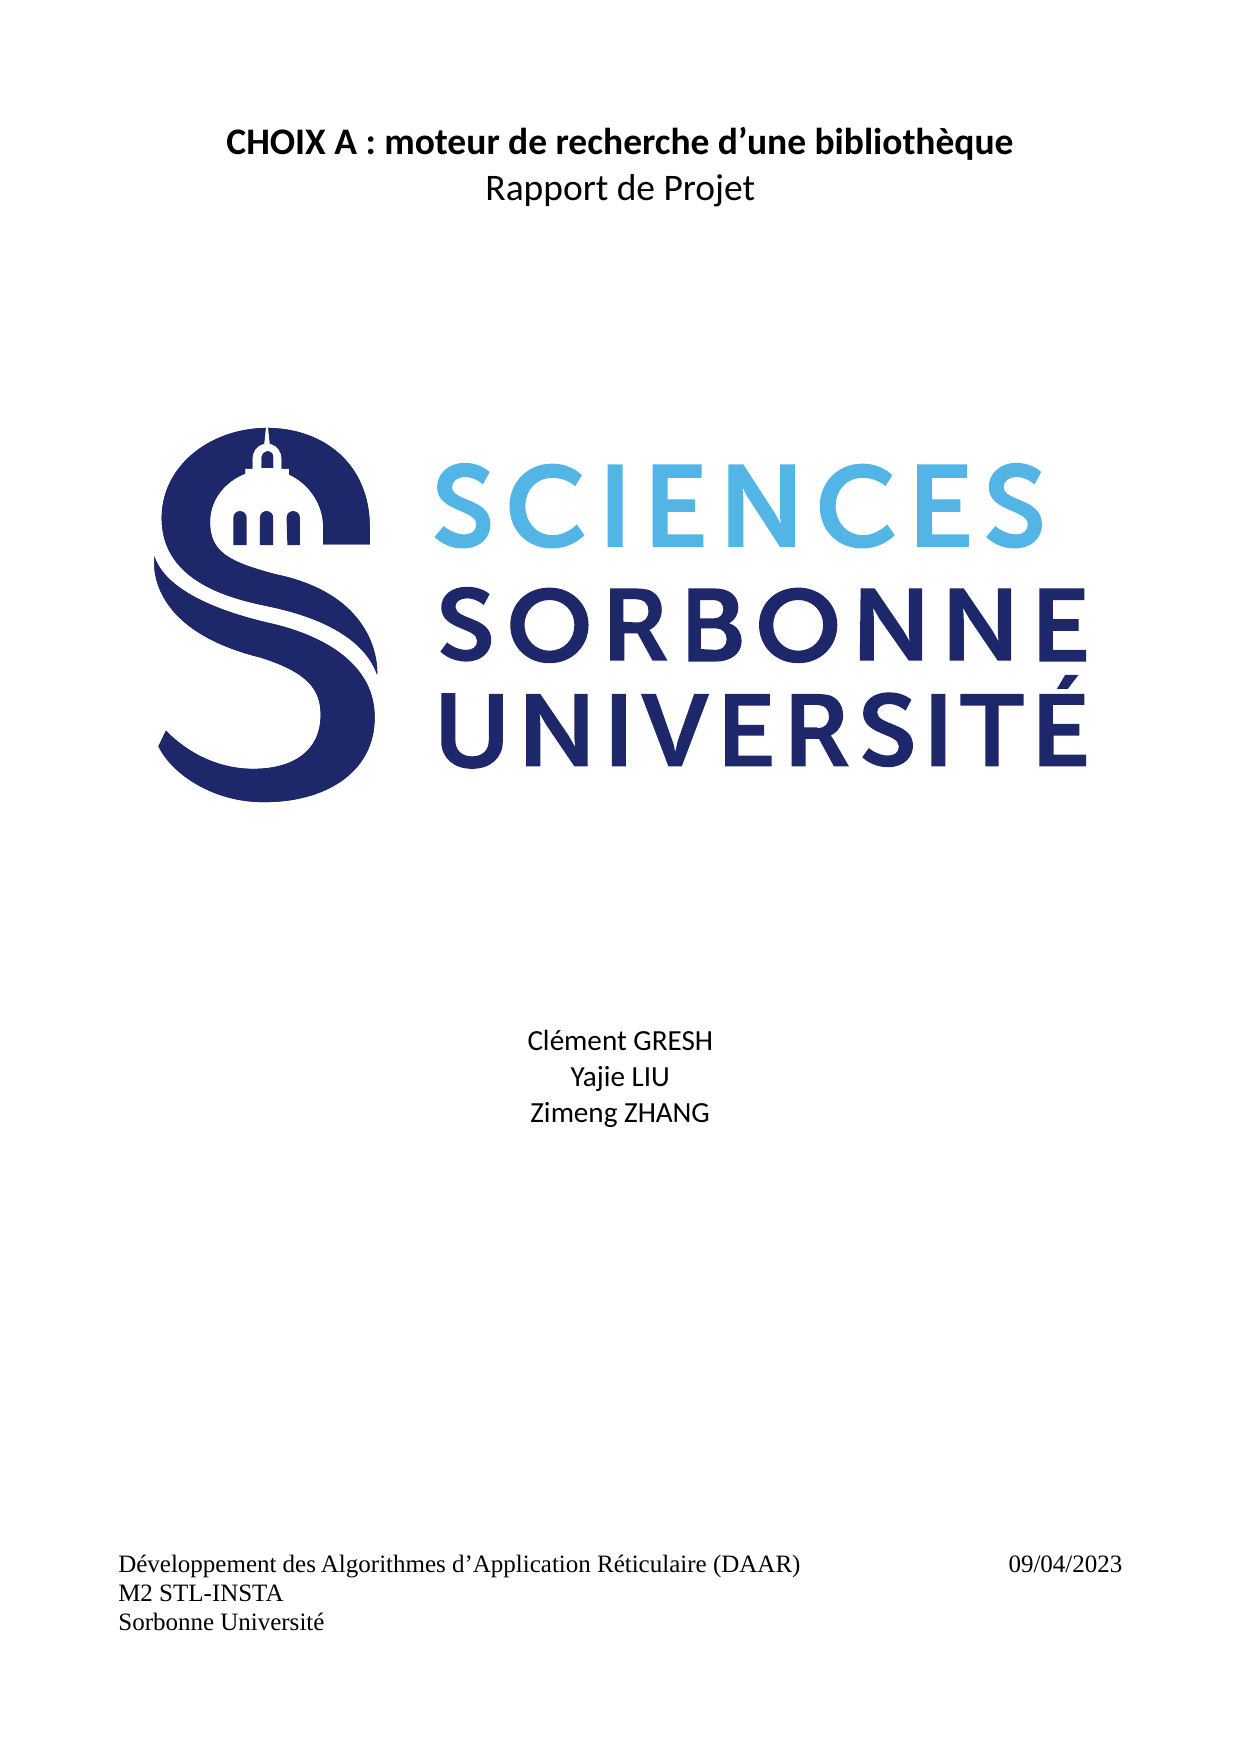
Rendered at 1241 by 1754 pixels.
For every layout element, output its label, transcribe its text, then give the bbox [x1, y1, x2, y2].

text Clément GRESH [118, 1022, 1122, 1058]
text CHOIX A : moteur de recherche d’une bibliothèque [118, 118, 1122, 164]
text Zimeng ZHANG [118, 1094, 1122, 1129]
text Rapport de Projet [118, 164, 1122, 210]
text Yajie LIU [118, 1058, 1122, 1094]
